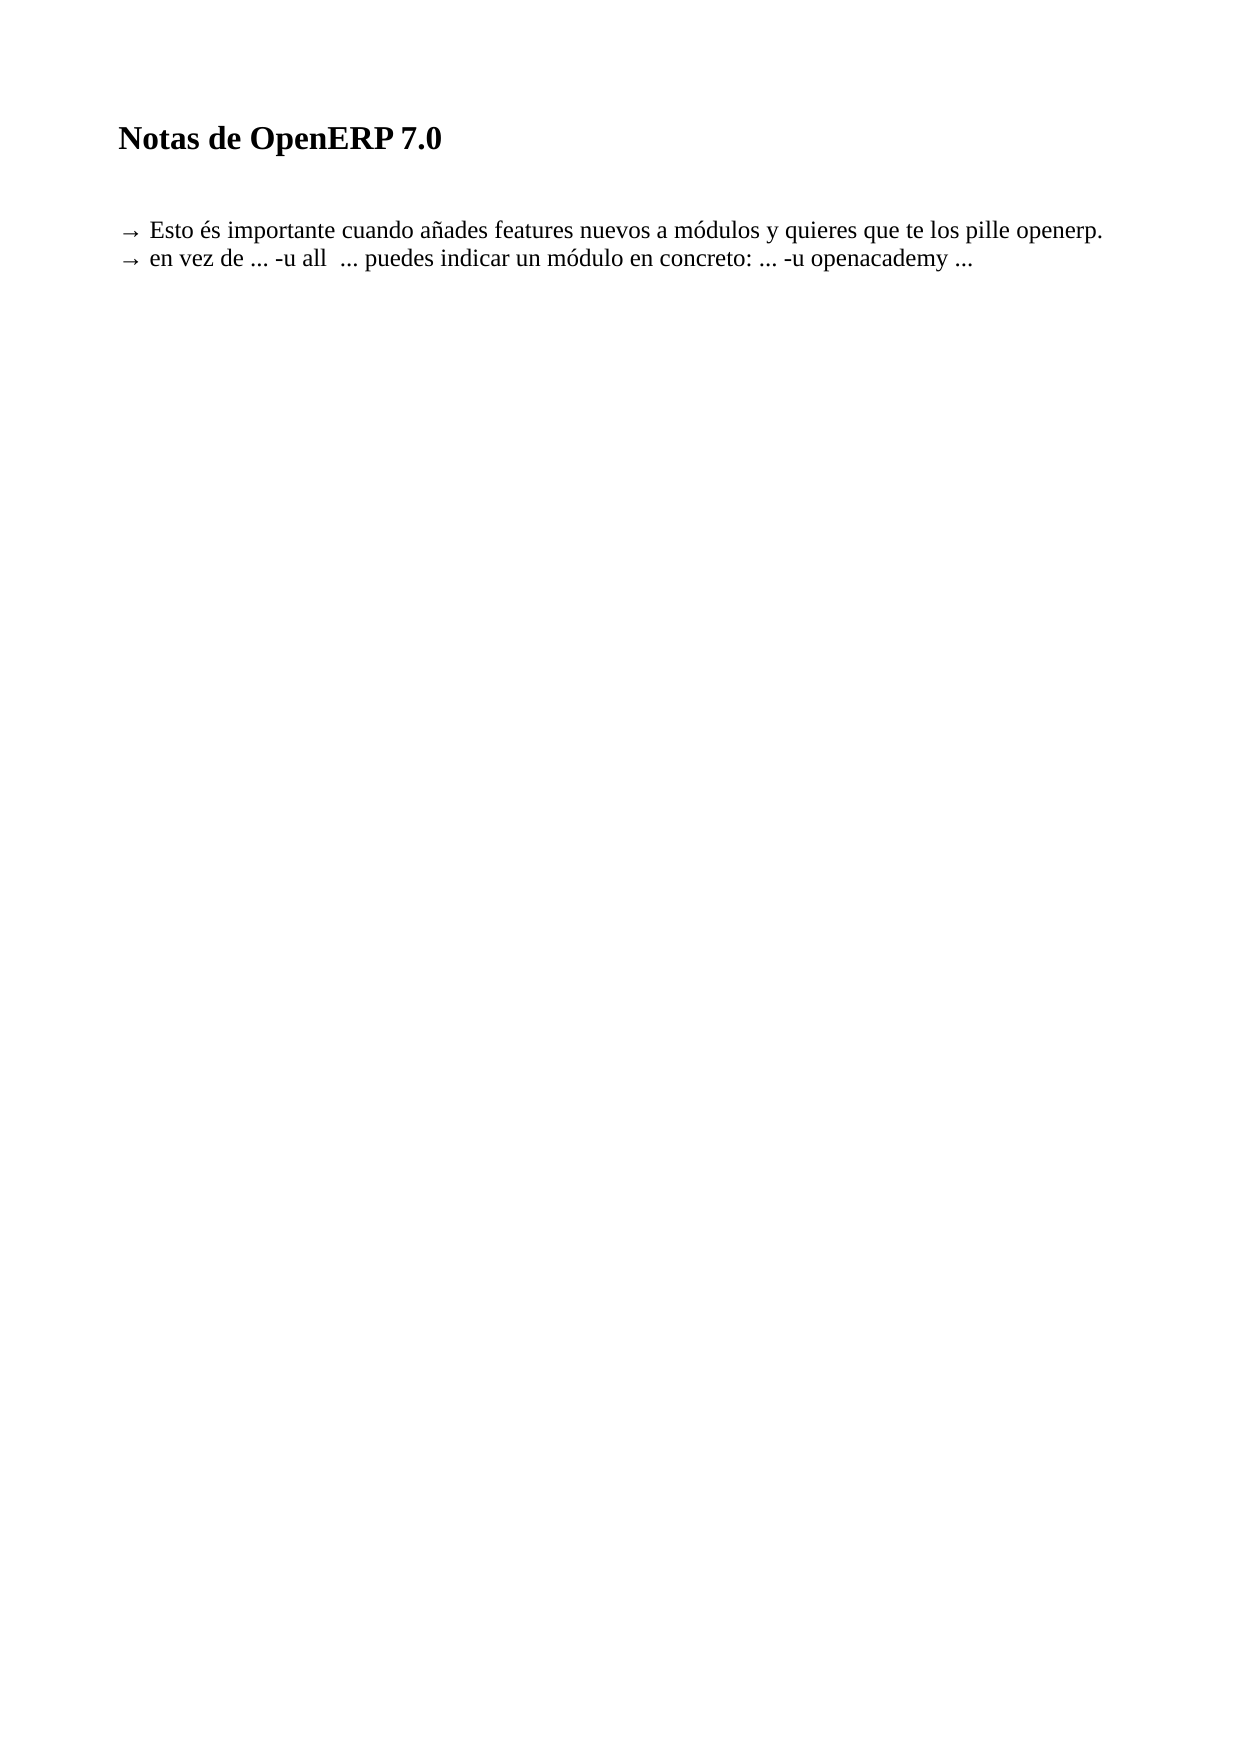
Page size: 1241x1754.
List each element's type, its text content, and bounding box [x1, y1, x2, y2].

text → Esto és importante cuando añades features nuevos a módulos y quieres que te los pille openerp. [118, 215, 1122, 243]
text → en vez de ... -u all ... puedes indicar un módulo en concreto: ... -u openacademy ... [118, 243, 1122, 272]
